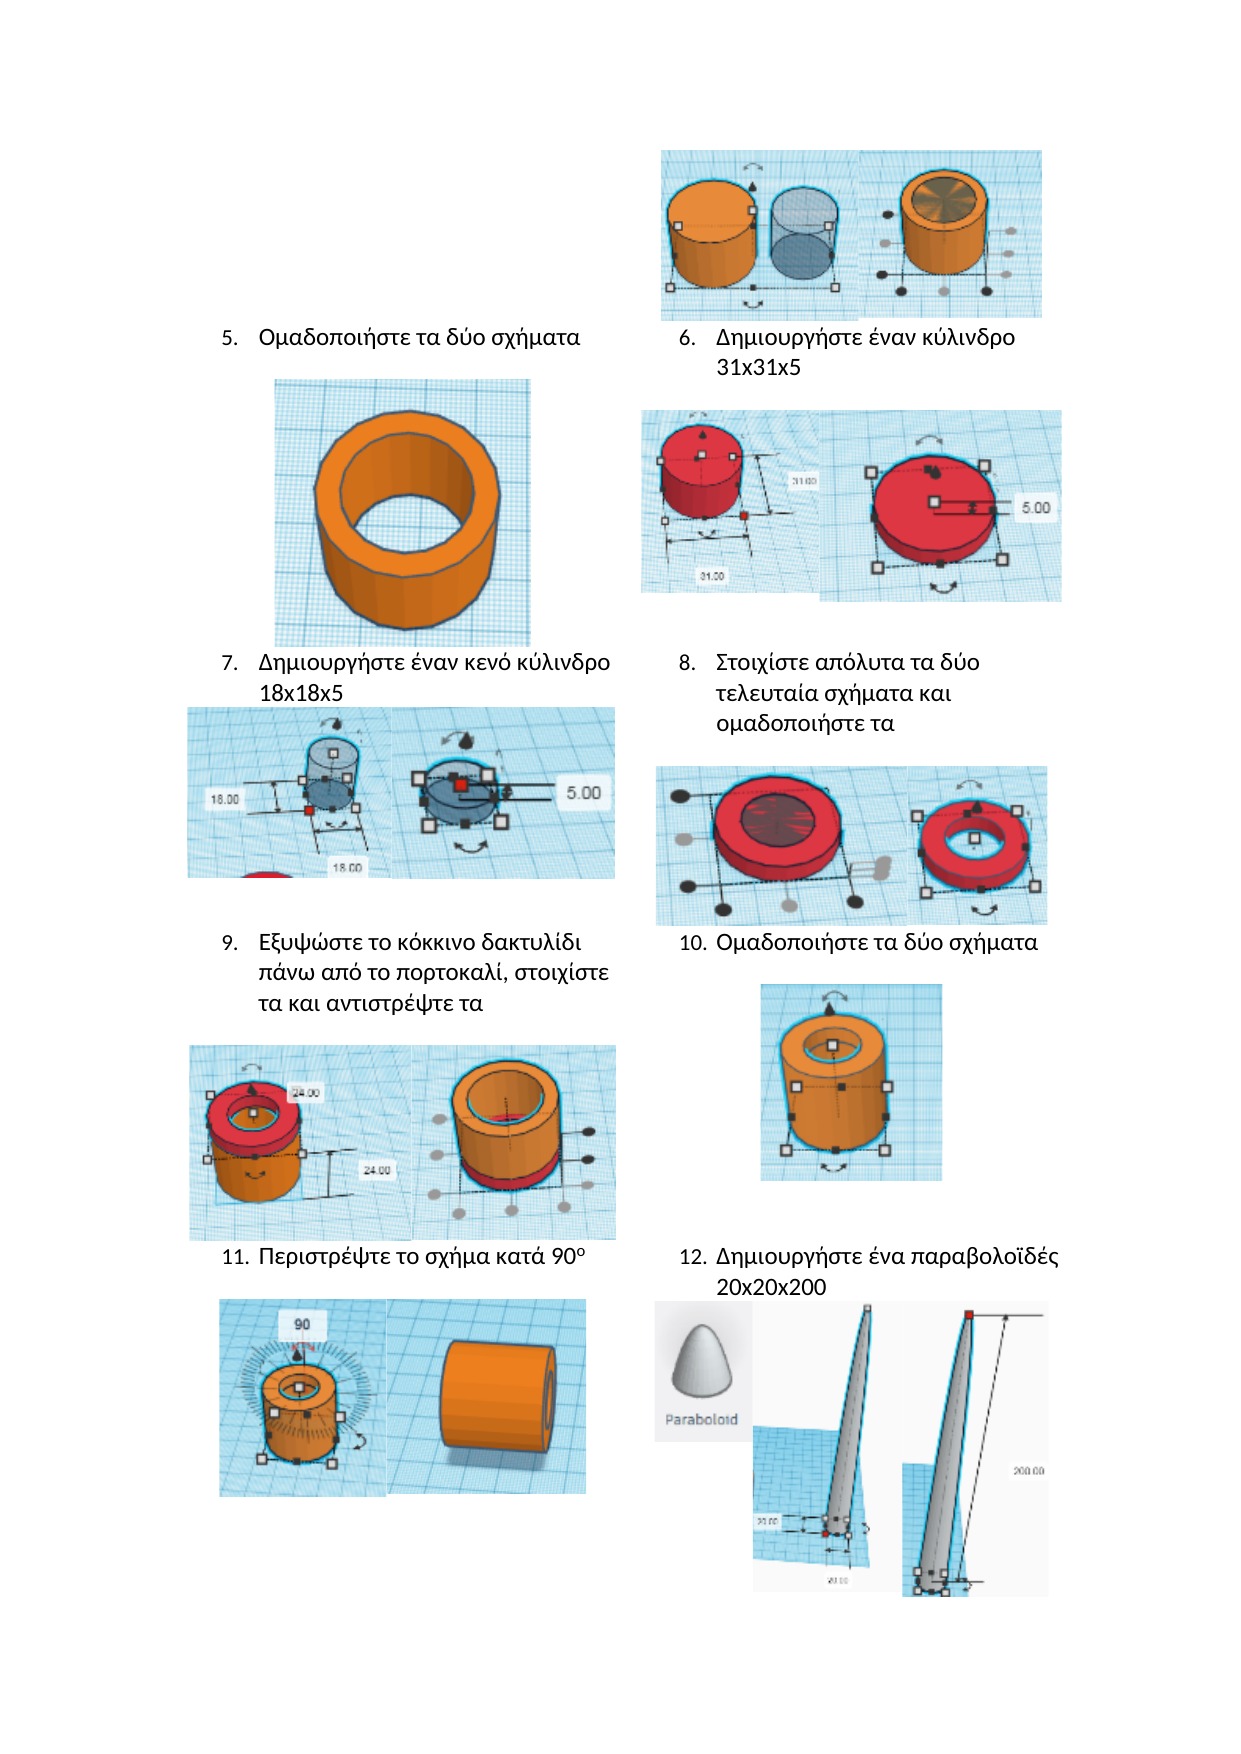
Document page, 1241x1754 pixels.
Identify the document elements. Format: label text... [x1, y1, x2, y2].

table_cell Ομαδοποιήστε τα δύο σχήματα [630, 926, 1073, 1241]
table_cell Δημιουργήστε έναν κενό κύλινδρο 18x18x5 [172, 647, 630, 926]
table_cell Εξυψώστε το κόκκινο δακτυλίδι πάνω από το πορτοκαλί, στοιχίστε τα και αντιστρέψτε τα [172, 926, 630, 1241]
table_cell Στοιχίστε απόλυτα τα δύο τελευταία σχήματα και ομαδοποιήστε τα [630, 647, 1073, 926]
table_cell Δημιουργήστε έναν κύλινδρο 31x31x5 [630, 321, 1073, 647]
table_cell Δημιουργήστε ένα παραβολοϊδές 20x20x200 [630, 1241, 1073, 1596]
table_cell [172, 150, 630, 321]
table_cell Ομαδοποιήστε τα δύο σχήματα [172, 321, 630, 647]
table_cell [859, 150, 1073, 321]
table_cell Περιστρέψτε το σχήμα κατά 90ο [172, 1241, 630, 1596]
table_cell [630, 150, 661, 321]
